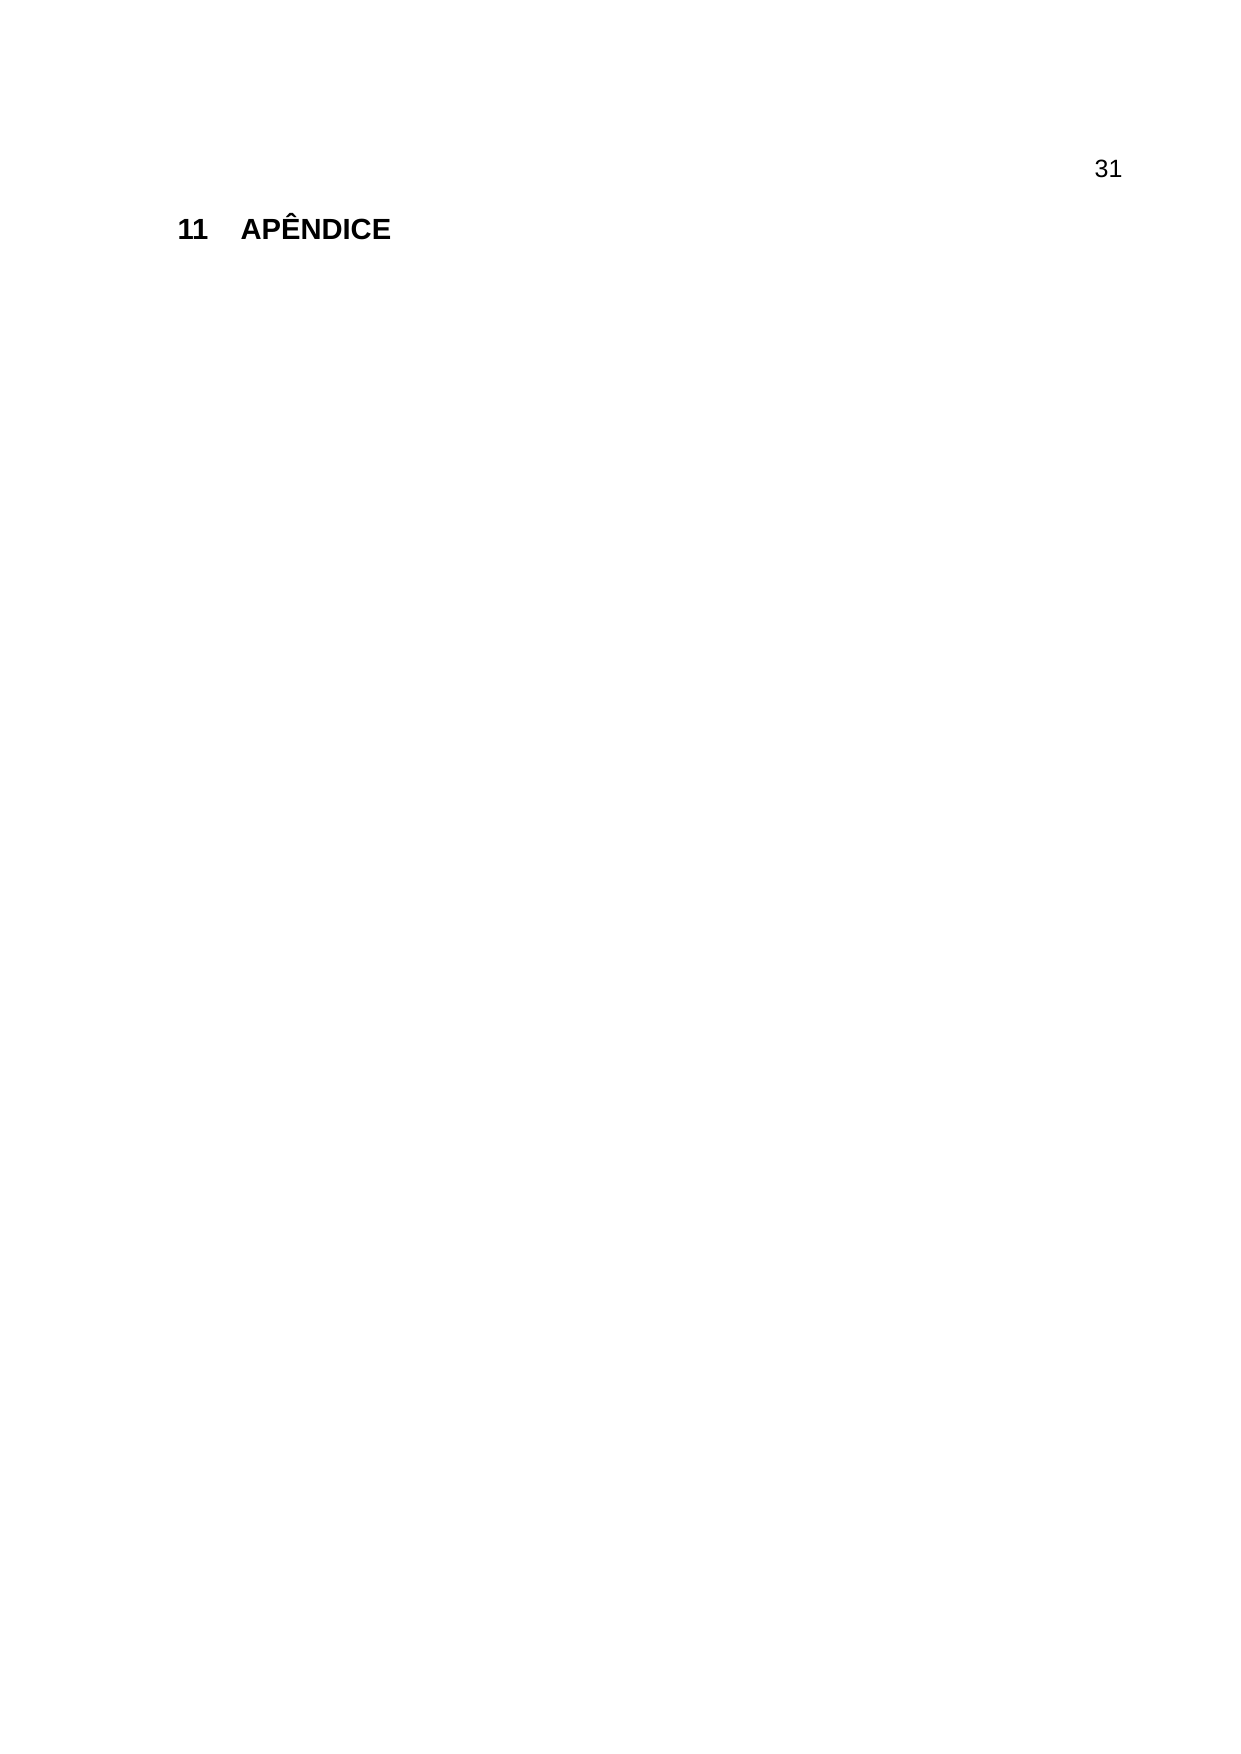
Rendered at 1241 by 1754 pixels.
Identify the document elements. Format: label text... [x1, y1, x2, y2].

subtitle APÊNDICE [177, 212, 1122, 245]
